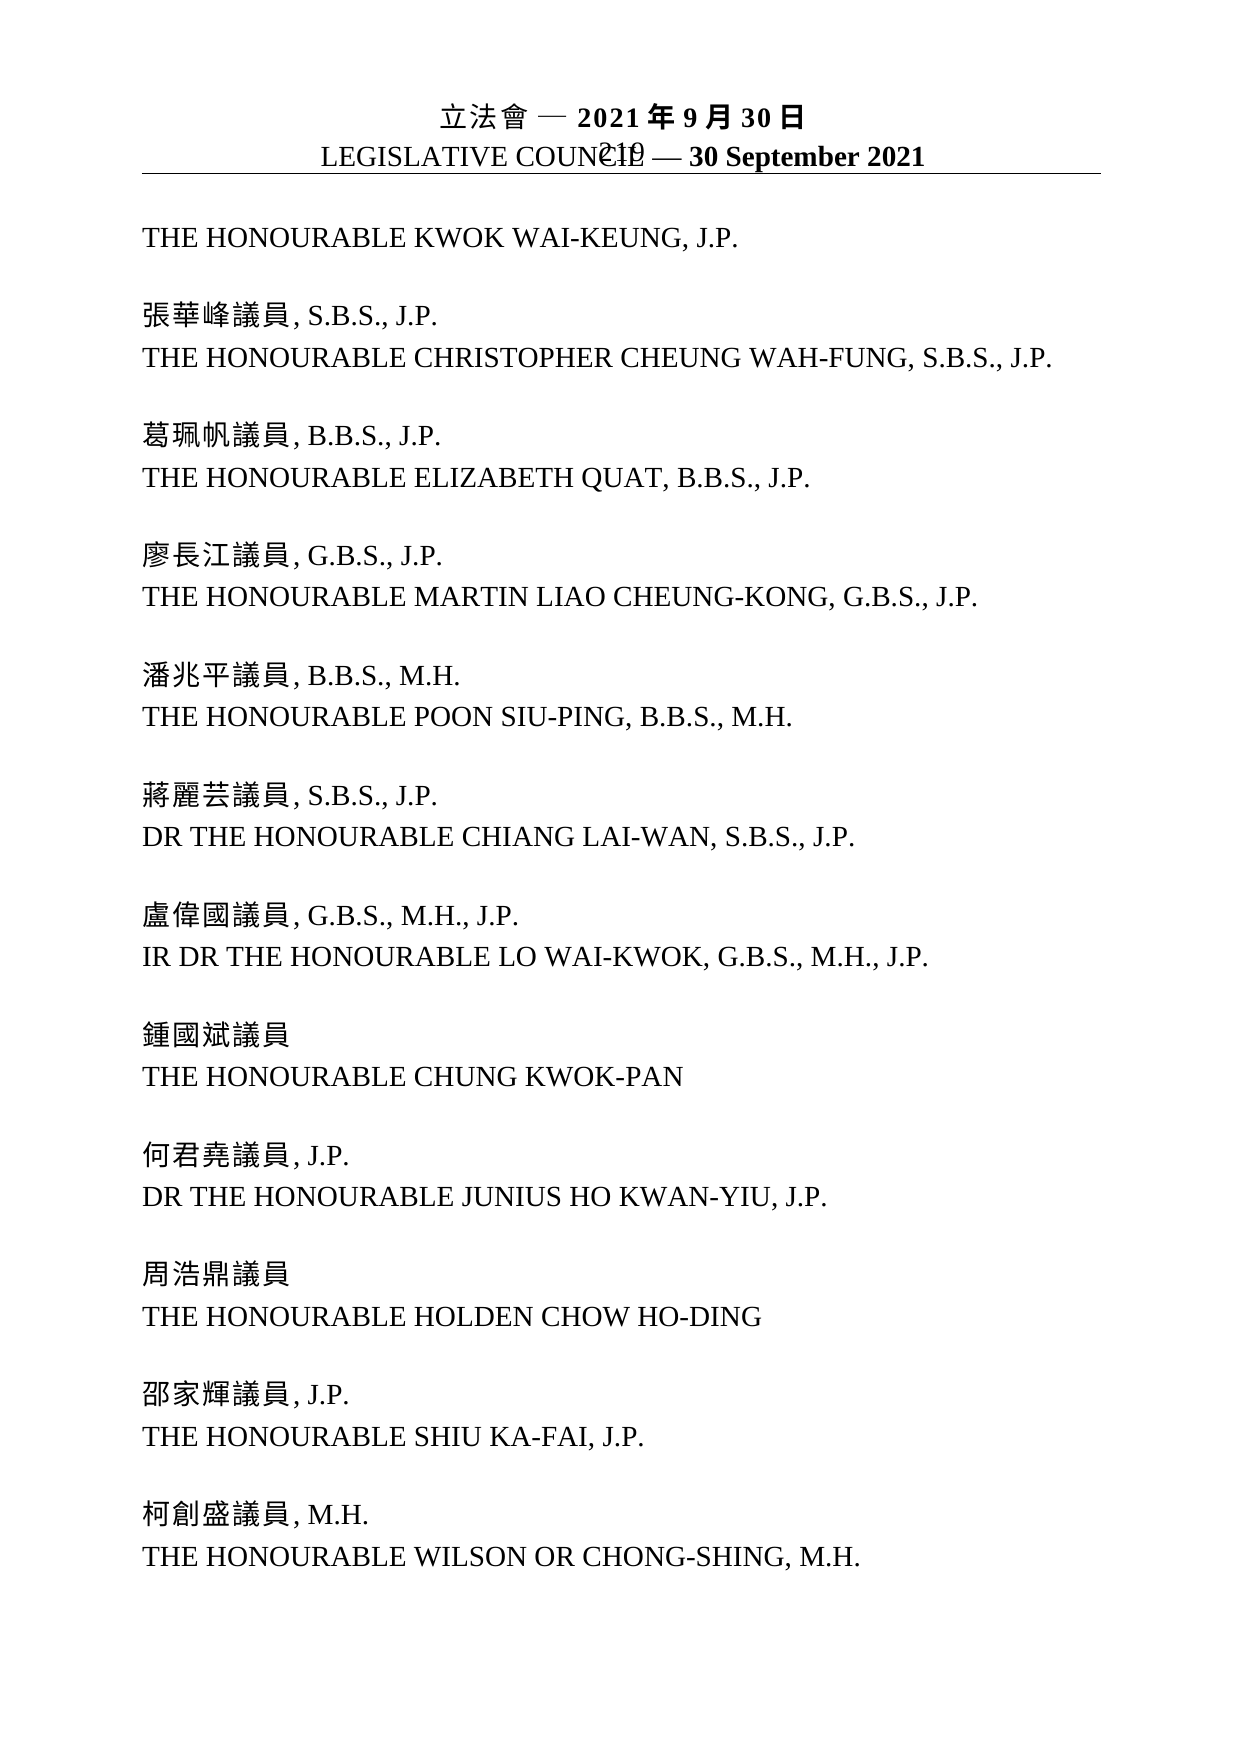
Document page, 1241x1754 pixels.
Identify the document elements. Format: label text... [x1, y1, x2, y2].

text THE HONOURABLE Martin LIAO Cheung-kong, G.B.S., J.P. [142, 573, 1101, 613]
text 邵家輝議員, J.P. [142, 1372, 1101, 1413]
text 柯創盛議員, M.H. [142, 1492, 1101, 1533]
text 葛珮帆議員, B.B.S., J.P. [142, 413, 1101, 454]
text Dr THE HONOURABLE Junius HO Kwan-yiu, J.P. [142, 1173, 1101, 1213]
text Ir Dr THE HONOURABLE LO Wai-kwok, g.B.S., M.H., J.P. [142, 933, 1101, 973]
text THE HONOURABLE Holden CHOW Ho-ding [142, 1293, 1101, 1332]
text 何君堯議員, J.P. [142, 1132, 1101, 1173]
text 盧偉國議員, g.B.S., M.H., J.P. [142, 892, 1101, 933]
text THE HONOURABLE POON Siu-ping, B.B.S., M.H. [142, 693, 1101, 733]
text 周浩鼎議員 [142, 1252, 1101, 1293]
text 張華峰議員, S.B.S., J.P. [142, 293, 1101, 334]
text THE HONOURABLE Wilson OR Chong-shing, M.H. [142, 1533, 1101, 1572]
text 廖長江議員, G.B.S., J.P. [142, 533, 1101, 573]
text THE HONOURABLE Christopher CHEUNG Wah-fung, S.B.S., J.P. [142, 334, 1101, 373]
text Dr THE HONOURABLE CHIANG Lai-wan, S.B.S., J.P. [142, 813, 1101, 853]
text THE HONOURABLE Elizabeth QUAT, B.B.S., J.P. [142, 454, 1101, 493]
text THE HONOURABLE SHIU Ka-fai, J.P. [142, 1413, 1101, 1452]
text THE HONOURABLE CHUNG Kwok-pan [142, 1053, 1101, 1093]
text 鍾國斌議員 [142, 1012, 1101, 1053]
text 潘兆平議員, B.B.S., M.H. [142, 653, 1101, 693]
text 蔣麗芸議員, S.B.S., J.P. [142, 773, 1101, 813]
text THE HONOURABLE KWOK Wai-keung, J.P. [142, 214, 1101, 253]
